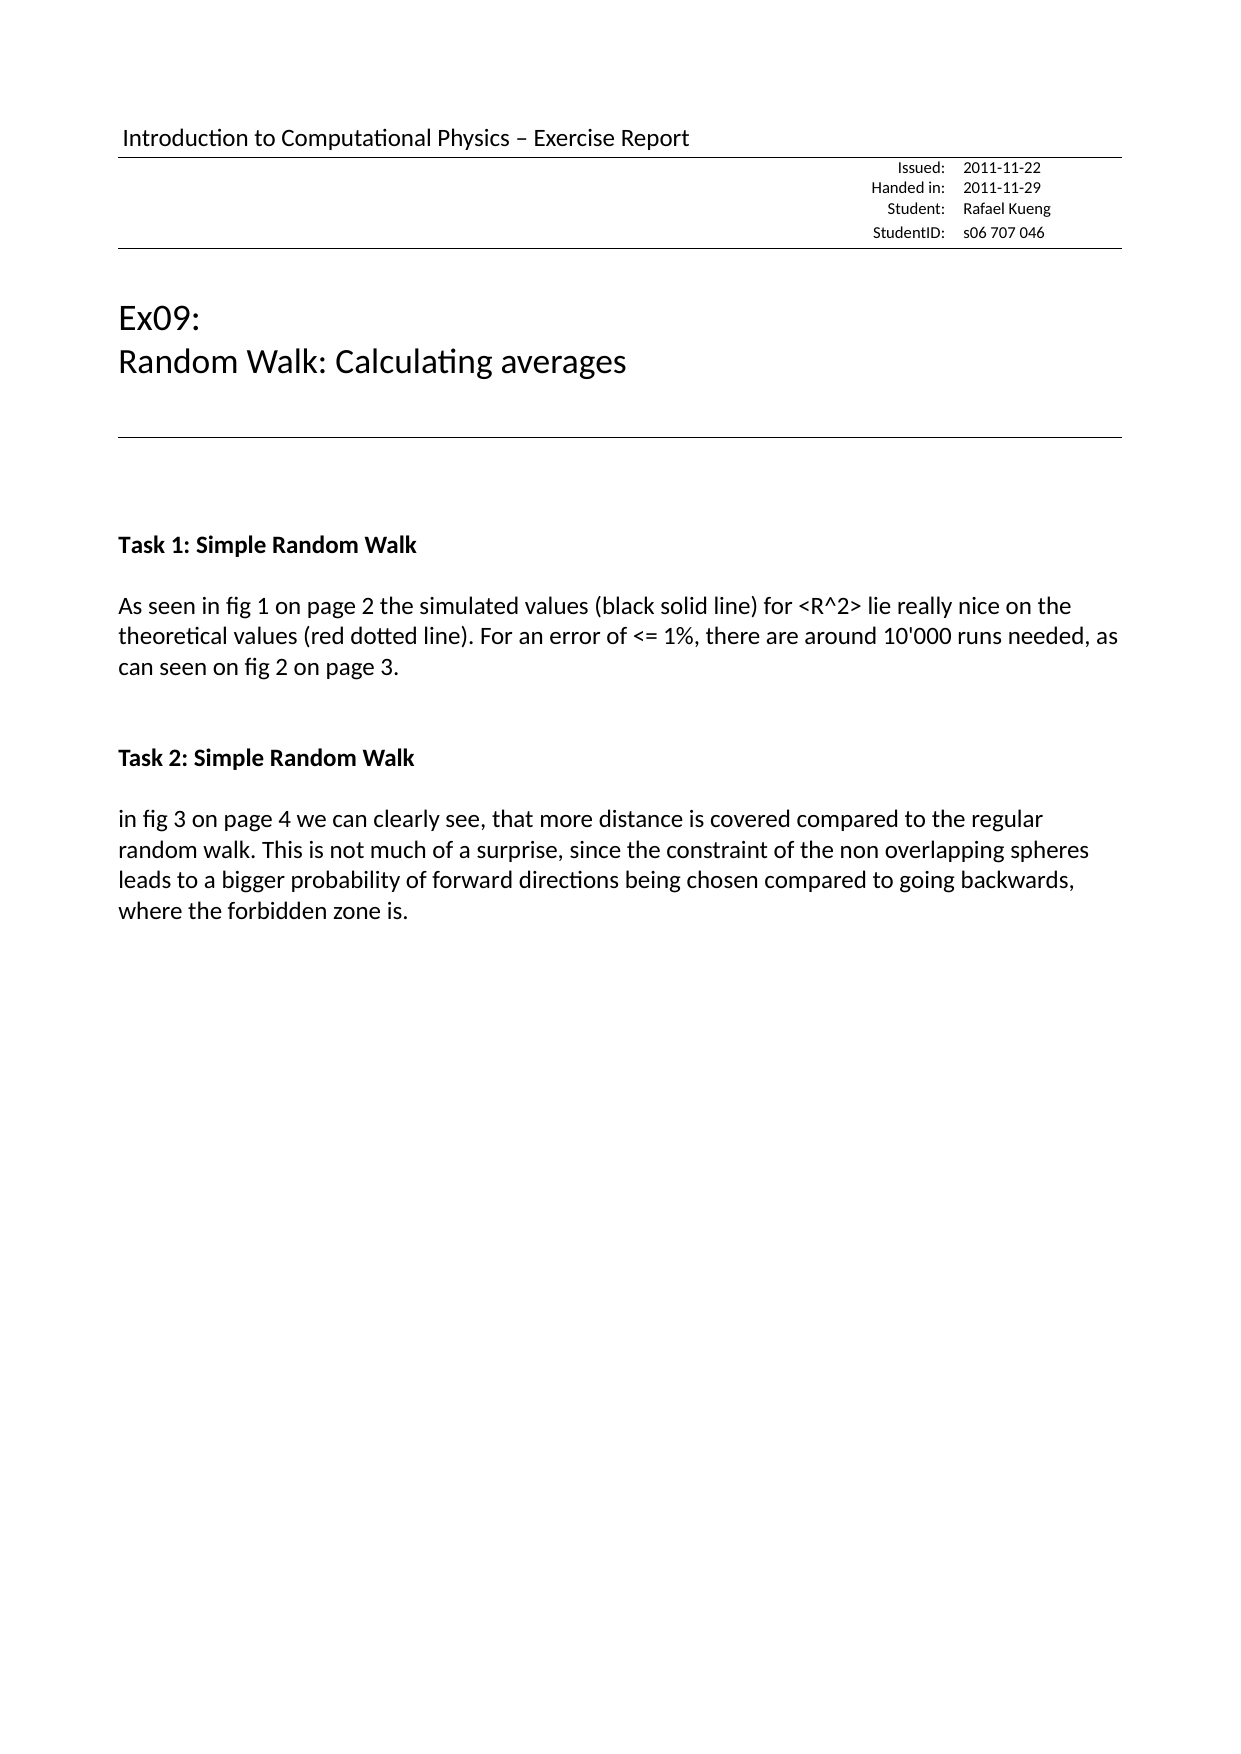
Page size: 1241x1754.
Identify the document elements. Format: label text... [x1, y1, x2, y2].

text Introduction to Computational Physics – Exercise Report [118, 118, 1122, 157]
text Ex09: [118, 293, 1122, 339]
text As seen in fig 1 on page 2 the simulated values (black solid line) for <R^2> lie really nice on the theoretical values (red dotted line). For an error of <= 1%, there are around 10'000 runs needed, as can seen on fig 2 on page 3. [118, 590, 1122, 681]
text Student: Rafael Kueng [118, 198, 1122, 218]
text in fig 3 on page 4 we can clearly see, that more distance is covered compared to the regular random walk. This is not much of a surprise, since the constraint of the non overlapping spheres leads to a bigger probability of forward directions being chosen compared to going backwards, where the forbidden zone is. [118, 803, 1122, 926]
text StudentID: s06 707 046 [118, 218, 1122, 248]
text Task 2: Simple Random Walk [118, 742, 1122, 773]
text Handed in: 2011-11-29 [118, 178, 1122, 198]
text Task 1: Simple Random Walk [118, 529, 1122, 559]
text Issued: 2011-11-22 [118, 158, 1122, 178]
text Random Walk: Calculating averages [118, 339, 1122, 382]
